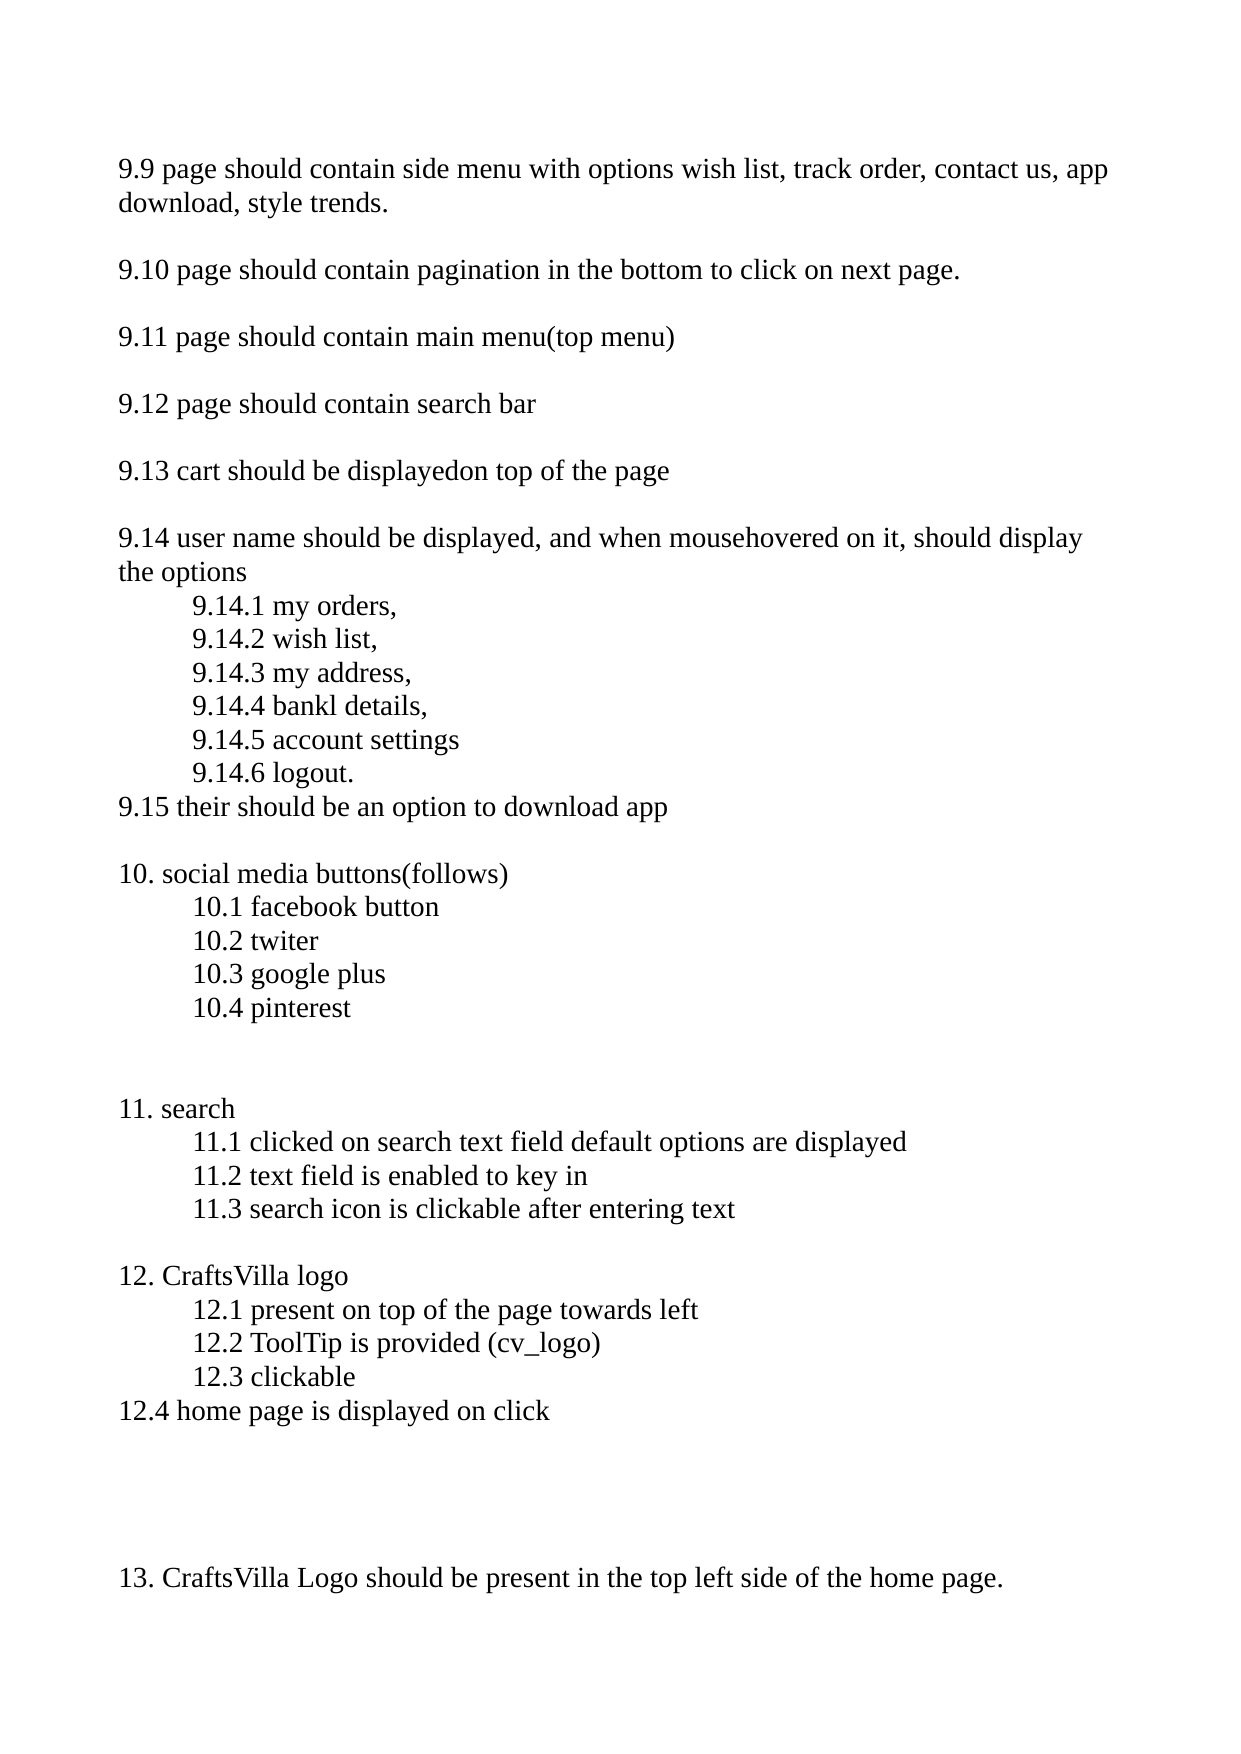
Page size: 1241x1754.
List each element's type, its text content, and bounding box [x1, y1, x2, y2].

text 12.1 present on top of the page towards left [118, 1292, 1122, 1326]
text 10.3 google plus [118, 957, 1122, 990]
text 9.14.2 wish list, [118, 621, 1122, 655]
text 9.14 user name should be displayed, and when mousehovered on it, should display the options [118, 521, 1122, 588]
text 10.4 pinterest [118, 990, 1122, 1024]
text 9.14.6 logout. [118, 755, 1122, 789]
text 12. CraftsVilla logo [118, 1258, 1122, 1292]
text 11. search [118, 1091, 1122, 1124]
text 9.12 page should contain search bar [118, 386, 1122, 420]
text 10.2 twiter [118, 923, 1122, 957]
text 10. social media buttons(follows) [118, 856, 1122, 889]
text 11.2 text field is enabled to key in [118, 1158, 1122, 1191]
text 13. CraftsVilla Logo should be present in the top left side of the home page. [118, 1560, 1122, 1594]
text 11.3 search icon is clickable after entering text [118, 1191, 1122, 1225]
text 12.3 clickable [118, 1359, 1122, 1393]
text 9.10 page should contain pagination in the bottom to click on next page. [118, 252, 1122, 286]
text 10.1 facebook button [118, 889, 1122, 923]
text 9.13 cart should be displayedon top of the page [118, 453, 1122, 487]
text 9.11 page should contain main menu(top menu) [118, 319, 1122, 353]
text 9.14.5 account settings [118, 722, 1122, 755]
text 9.14.3 my address, [118, 655, 1122, 688]
text 12.2 ToolTip is provided (cv_logo) [118, 1326, 1122, 1359]
text 11.1 clicked on search text field default options are displayed [118, 1124, 1122, 1158]
text 12.4 home page is displayed on click [118, 1393, 1122, 1426]
text 9.15 their should be an option to download app [118, 789, 1122, 822]
text 9.14.4 bankl details, [118, 688, 1122, 722]
text 9.9 page should contain side menu with options wish list, track order, contact us, app download, style trends. [118, 152, 1122, 219]
text 9.14.1 my orders, [118, 588, 1122, 621]
